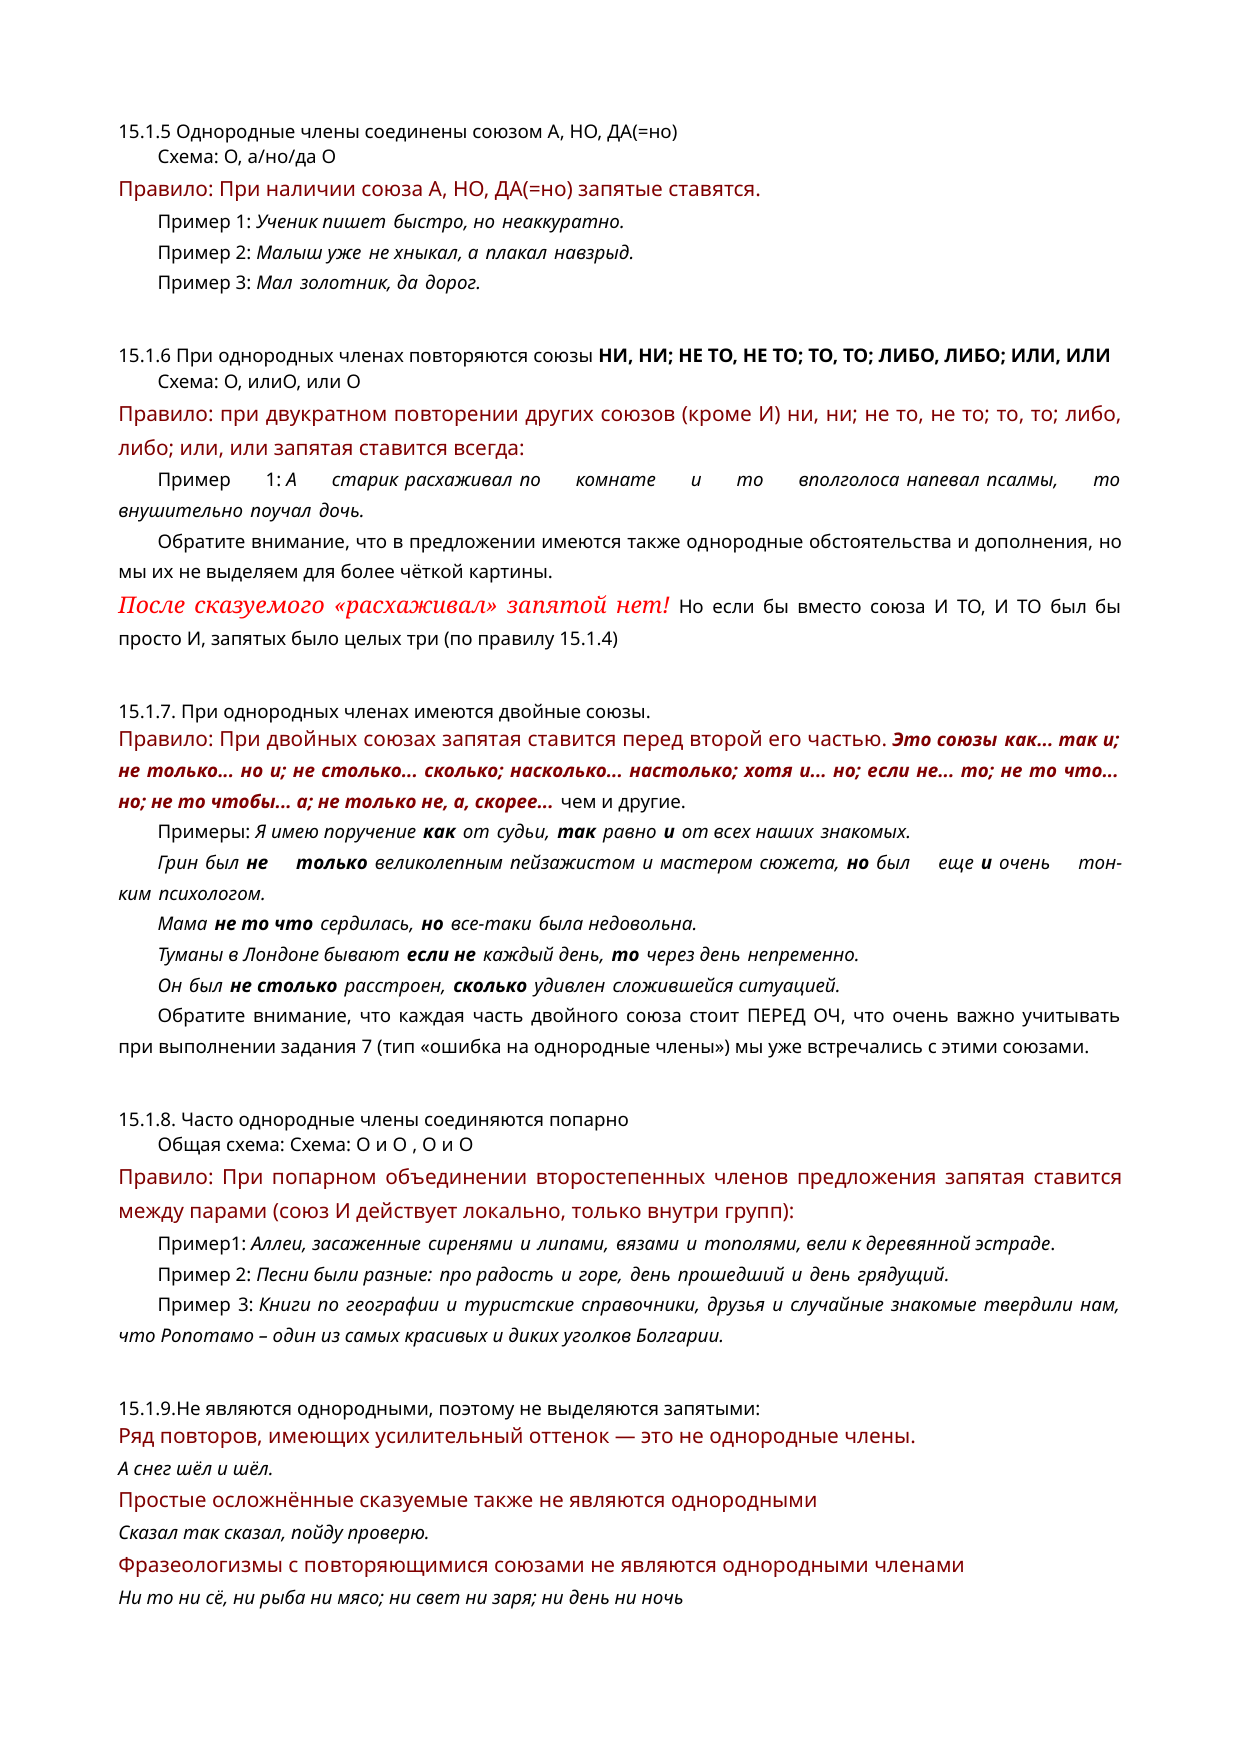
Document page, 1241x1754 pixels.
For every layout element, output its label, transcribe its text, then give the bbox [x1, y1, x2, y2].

text Примеры: Я имею по­ру­че­ние как от судьи, так равно и от всех наших знакомых. [118, 819, 1122, 844]
text А снег шёл и шёл. [118, 1455, 1122, 1480]
text Пример 3: Книги по гео­гра­фии и ту­рист­ские справочники, друзья и слу­чай­ные знакомые твер­ди­ли нам, что Ро­по­та­мо – один из самых кра­си­вых и диких угол­ков Болгарии. [118, 1292, 1122, 1348]
text Общая схема: Схема: О и О , О и О [118, 1132, 1122, 1157]
text Ряд повторов, име­ю­щих усилительный от­те­нок — это не од­но­род­ные члены. [118, 1421, 1122, 1449]
text Он был не столько расстроен, сколько удивлен сло­жив­шей­ся ситуацией. [118, 972, 1122, 997]
subtitle 15.1.9.Не яв­ля­ют­ся однородными, по­это­му не вы­де­ля­ют­ся запятыми: [118, 1395, 1122, 1421]
text Пример 2: Малыш уже не хныкал, а плакал навзрыд. [118, 239, 1122, 264]
text Пример 1: Ученик пишет быстро, но неаккуратно. [118, 208, 1122, 234]
text Обратите внимание, что каждая часть двойного союза стоит ПЕРЕД ОЧ, что очень важно учитывать при вы­пол­не­нии за­да­ния 7 (тип «ошибка на од­но­род­ные члены») мы уже встре­ча­лись с этими союзами. [118, 1003, 1122, 1059]
text Правило: При по­пар­ном объ­еди­не­нии вто­ро­сте­пен­ных чле­нов пред­ло­же­ния за­пя­тая ста­вит­ся между па­ра­ми (союз И дей­ству­ет локально, толь­ко внут­ри групп): [118, 1162, 1122, 1225]
text Туманы в Лон­до­не бы­ва­ют если не каждый день, то через день непременно. [118, 941, 1122, 967]
text Правило: при двукратном по­вто­ре­нии дру­гих со­ю­зов (кроме И) ни, ни; не то, не то; то, то; либо, либо; или, или запятая ста­вит­ся всегда: [118, 399, 1122, 461]
text Обратите внимание, что в предложении имеются также од­но­род­ные об­сто­я­тель­ства и дополнения, но мы их не выделяем для более чёткой картины. [118, 528, 1122, 584]
text Пример 2: Песни были разные: про радость и горе, день прошедший и день грядущий. [118, 1261, 1122, 1287]
text Ни то ни сё, ни рыба ни мясо; ни свет ни заря; ни день ни ночь [118, 1584, 1122, 1610]
text Мама не то что сердилась, но все-таки была недовольна. [118, 911, 1122, 936]
text Правило: При двой­ных со­ю­зах запятая ста­вит­ся перед вто­рой его частью. Это союзы как... так и; не только... но и; не столько... сколько; насколько... настолько; хотя и... но; если не... то; не то что... но; не то чтобы... а; не толь­ко не, а, скорее... чем и другие. [118, 724, 1122, 814]
text Простые осложнённые ска­зу­е­мые также не яв­ля­ют­ся однородными [118, 1485, 1122, 1514]
subtitle 15.1.6 При однородных членах повторяются союзы НИ, НИ; НЕ ТО, НЕ ТО; ТО, ТО; ЛИБО, ЛИБО; ИЛИ, ИЛИ [118, 342, 1122, 368]
text Пример 3: Мал золотник, да дорог. [118, 269, 1122, 295]
text Грин был не только ве­ли­ко­леп­ным пейзажистом и мастером сюжета, но был еще и очень тон­ким психологом. [118, 849, 1122, 906]
subtitle 15.1.8. Часто однородные члены соединяются попарно [118, 1106, 1122, 1132]
subtitle 15.1.5 Однородные члены соединены союзом А, НО, ДА(=но) [118, 118, 1122, 144]
text Правило: При на­ли­чии союза А, НО, ДА(=но) за­пя­тые ставятся. [118, 174, 1122, 203]
text Пример 1: А ста­рик расхаживал по ком­на­те и то вполголоса напевал псалмы, то внушительно поучал дочь. [118, 467, 1122, 523]
text Сказал так сказал, пойду проверю. [118, 1519, 1122, 1545]
subtitle 15.1.7. При однородных членах имеются двойные союзы. [118, 698, 1122, 724]
text Пример1: Аллеи, за­са­жен­ные сиренями и липами, вязами и тополями, вели к де­ре­вян­ной эстраде. [118, 1230, 1122, 1256]
text Фразеологизмы с по­вто­ря­ю­щи­ми­ся союзами не яв­ля­ют­ся однородными чле­на­ми [118, 1550, 1122, 1578]
text После сказуемого «расхаживал» за­пя­той нет! Но если бы вместо союза И ТО, И ТО был бы просто И, запятых было целых три (по правилу 15.1.4) [118, 589, 1122, 651]
text Схема: О, а/но/да О [118, 144, 1122, 169]
text Схема: О, илиО, или О [118, 368, 1122, 393]
